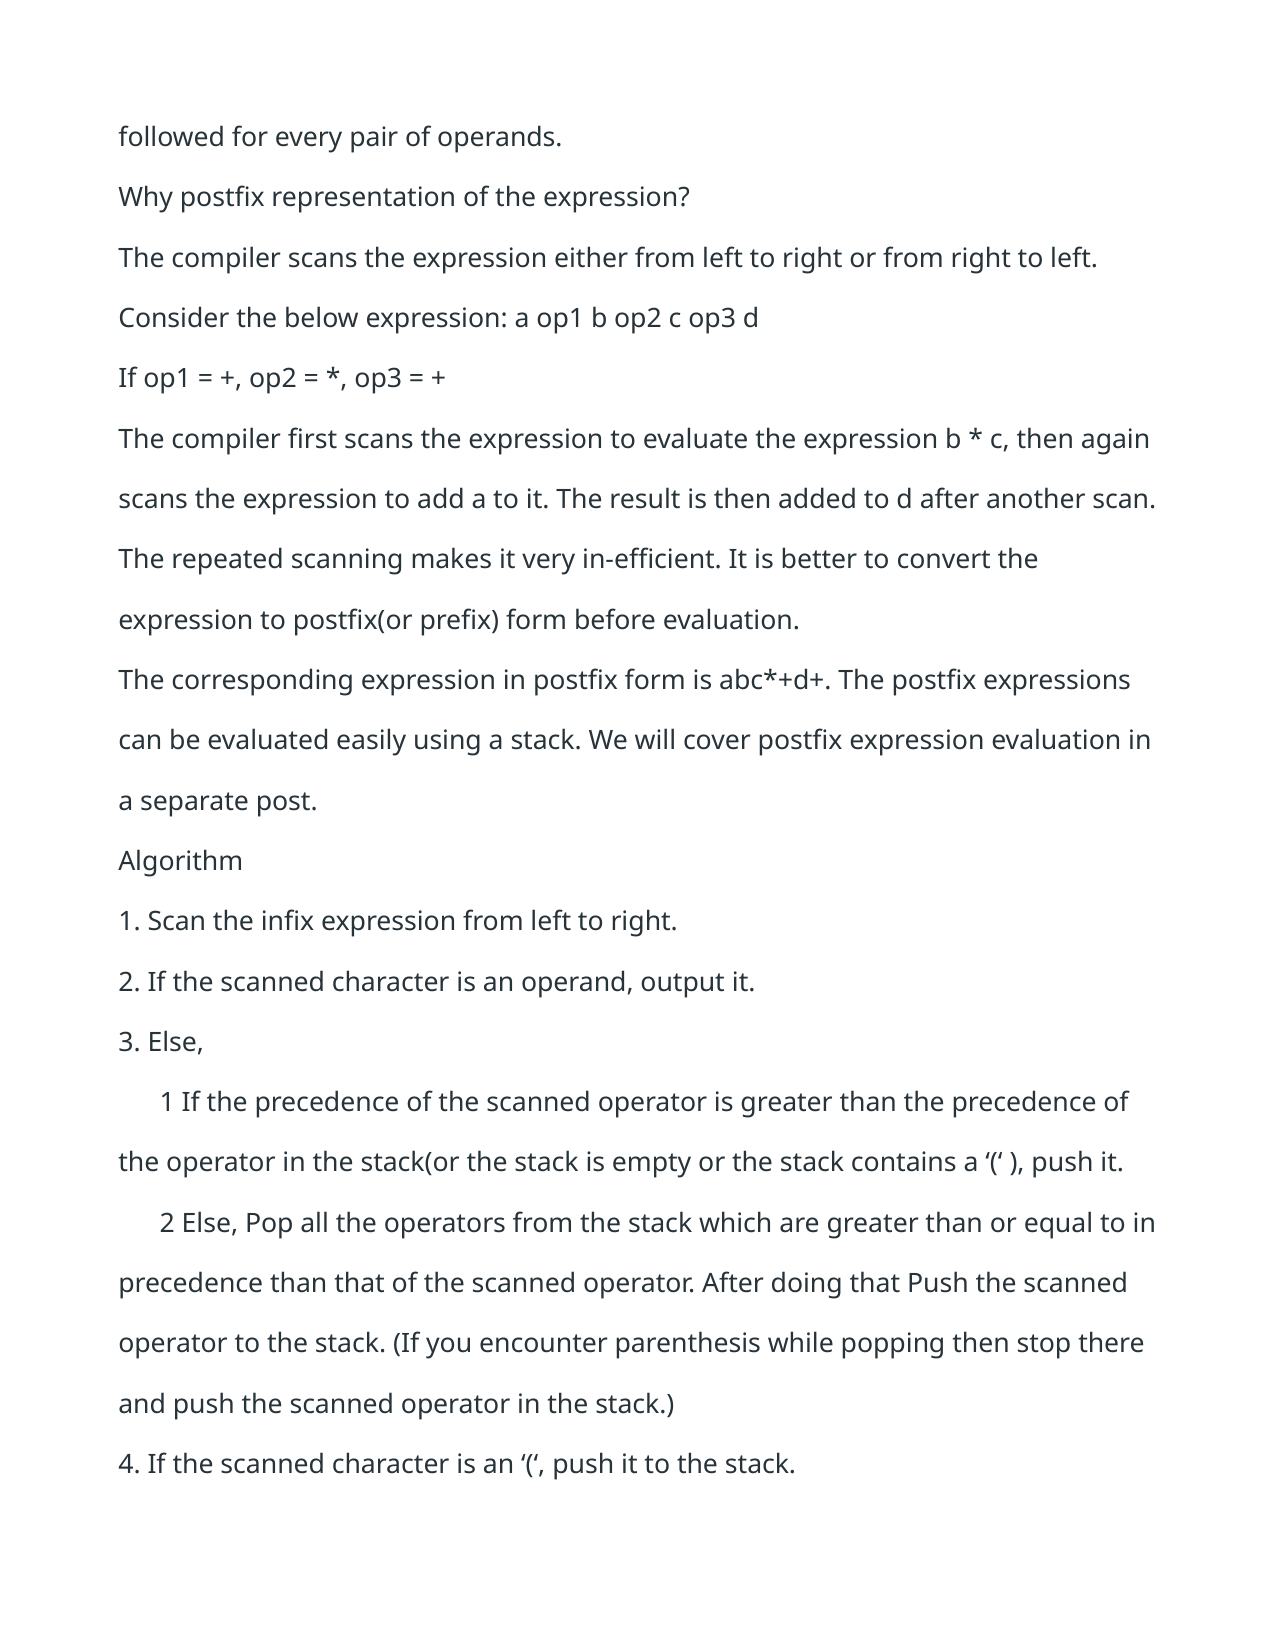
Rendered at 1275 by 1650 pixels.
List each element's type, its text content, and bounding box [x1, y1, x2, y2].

text followed for every pair of operands. Why postfix representation of the expression? The compiler scans the expression either from left to right or from right to left. Consider the below expression: a op1 b op2 c op3 d If op1 = +, op2 = *, op3 = + The compiler first scans the expression to evaluate the expression b * c, then again scans the expression to add a to it. The result is then added to d after another scan. The repeated scanning makes it very in-efficient. It is better to convert the expression to postfix(or prefix) form before evaluation. The corresponding expression in postfix form is abc*+d+. The postfix expressions can be evaluated easily using a stack. We will cover postfix expression evaluation in a separate post. Algorithm 1. Scan the infix expression from left to right. 2. If the scanned character is an operand, output it. 3. Else, 1 If the precedence of the scanned operator is greater than the precedence of the operator in the stack(or the stack is empty or the stack contains a ‘(‘ ), push it. 2 Else, Pop all the operators from the stack which are greater than or equal to in precedence than that of the scanned operator. After doing that Push the scanned operator to the stack. (If you encounter parenthesis while popping then stop there and push the scanned operator in the stack.) 4. If the scanned character is an ‘(‘, push it to the stack. [118, 118, 1157, 1481]
